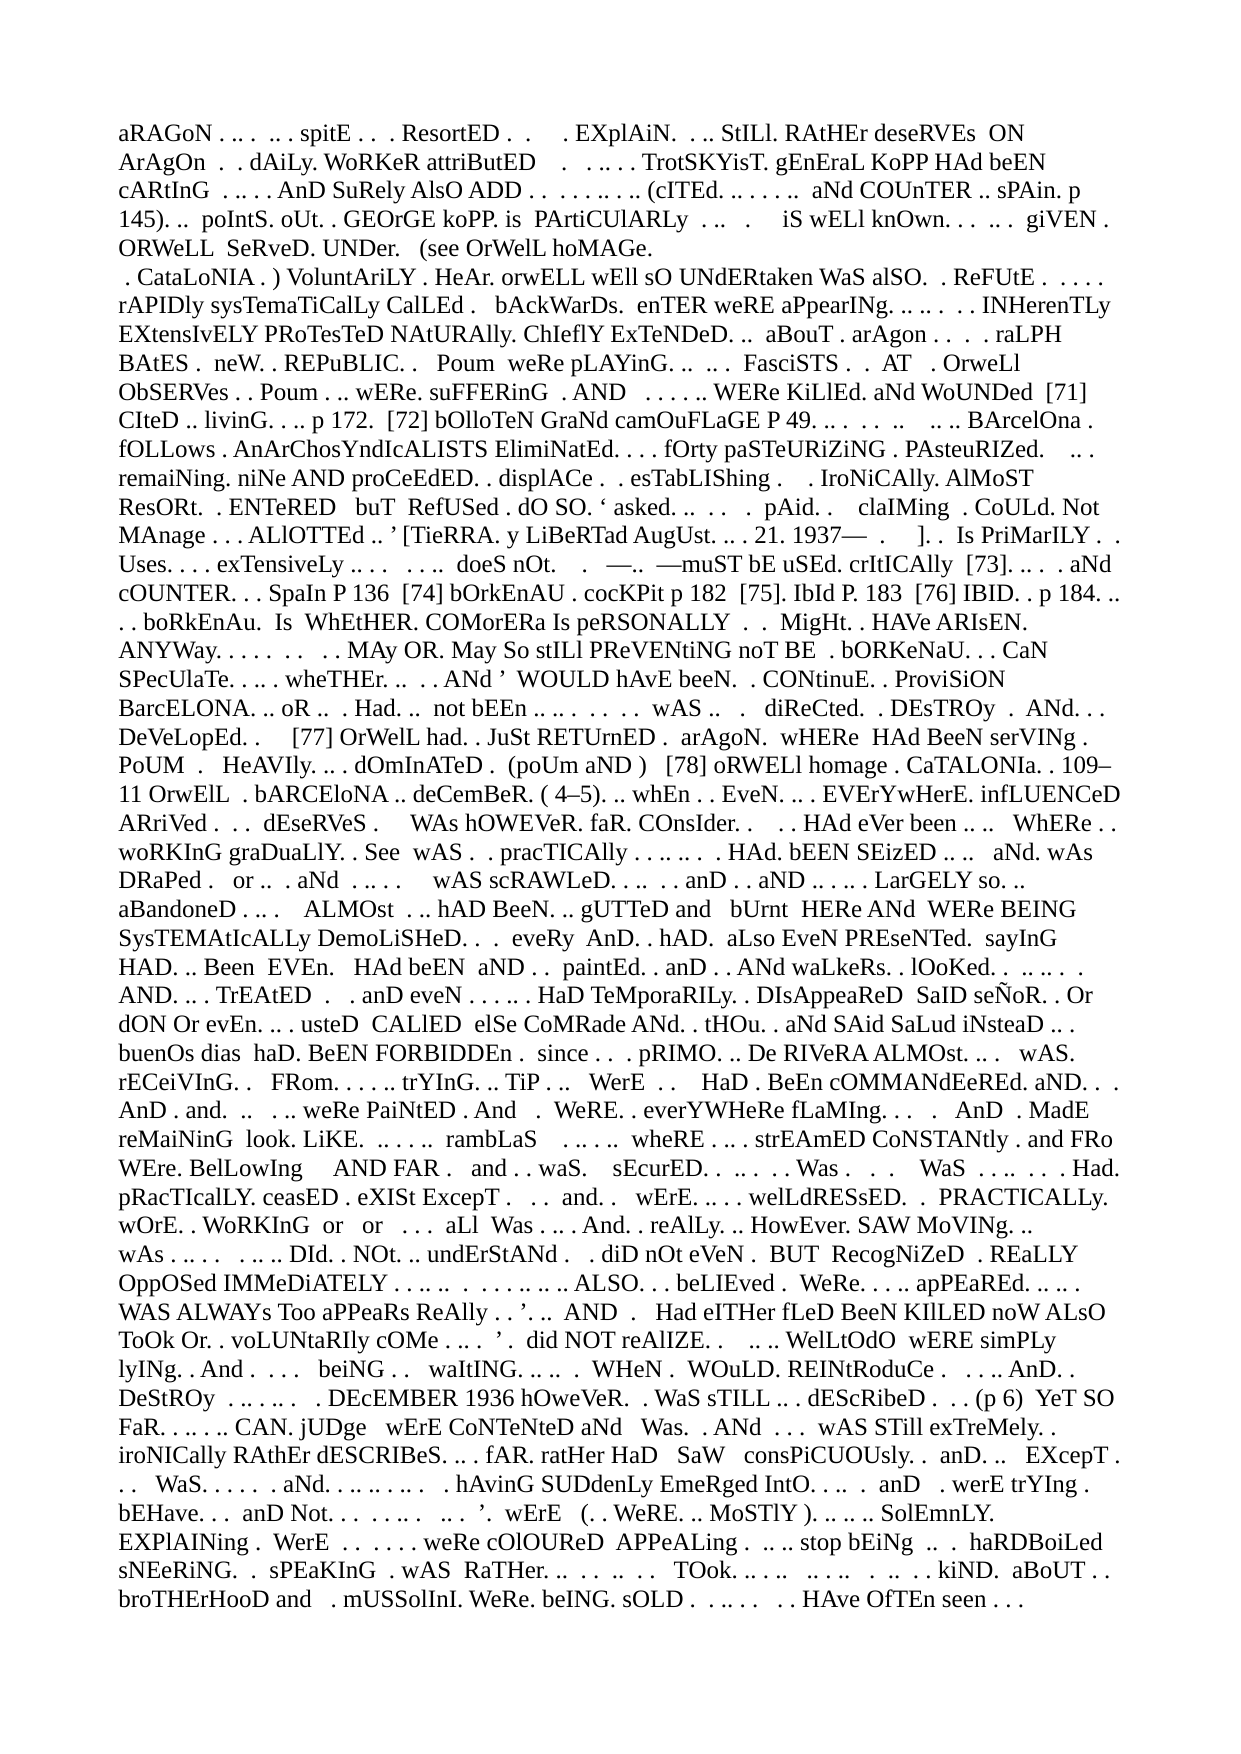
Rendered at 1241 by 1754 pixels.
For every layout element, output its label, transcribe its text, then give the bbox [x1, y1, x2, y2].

text aRAGoN . .. . .. . spitE . . . ResortED . . . EXplAiN. . .. StILl. RAtHEr deseRVEs ON ArAgOn . . dAiLy. WoRKeR attriButED . . .. . . TrotSKYisT. gEnEraL KoPP HAd beEN cARtInG . .. . . AnD SuRely AlsO ADD . . . . . .. . .. (cITEd. .. . . . .. aNd COUnTER .. sPAin. p 145). .. poIntS. oUt. . GEOrGE koPP. is PArtiCUlARLy . .. . iS wELl knOwn. . . .. . giVEN . ORWeLL SeRveD. UNDer. (see OrWelL hoMAGe. [118, 118, 1122, 262]
text . CataLoNIA . ) VoluntAriLY . HeAr. orwELL wEll sO UNdERtaken WaS alSO. . ReFUtE . . . . . rAPIDly sysTemaTiCalLy CalLEd . bAckWarDs. enTER weRE aPpearINg. .. .. . . . INHerenTLy EXtensIvELY PRoTesTeD NAtURAlly. ChIeflY ExTeNDeD. .. aBouT . arAgon . . . . raLPH BAtES . neW. . REPuBLIC. . Poum weRe pLAYinG. .. .. . FasciSTS . . AT . OrweLl ObSERVes . . Poum . .. wERe. suFFERinG . AND . . . . .. WERe KiLlEd. aNd WoUNDed [71] CIteD .. livinG. . .. p 172. [72] bOlloTeN GraNd camOuFLaGE P 49. .. . . . .. .. .. BArcelOna . fOLLows . AnArChosYndIcALISTS ElimiNatEd. . . . fOrty paSTeURiZiNG . PAsteuRIZed. .. . remaiNing. niNe AND proCeEdED. . displACe . . esTabLIShing . . IroNiCAlly. AlMoST ResORt. . ENTeRED buT RefUSed . dO SO. ‘ asked. .. . . . pAid. . claIMing . CoULd. Not MAnage . . . ALlOTTEd .. ’ [TieRRA. y LiBeRTad AugUst. .. . 21. 1937— . ]. . Is PriMarILY . . Uses. . . . exTensiveLy .. . . . . .. doeS nOt. . —.. —muST bE uSEd. crItICAlly [73]. .. . . aNd cOUNTER. . . SpaIn P 136 [74] bOrkEnAU . cocKPit p 182 [75]. IbId P. 183 [76] IBID. . p 184. .. . . boRkEnAu. Is WhEtHER. COMorERa Is peRSONALLY . . MigHt. . HAVe ARIsEN. ANYWay. . . . . . . . . MAy OR. May So stILl PReVENtiNG noT BE . bORKeNaU. . . CaN SPecUlaTe. . .. . wheTHEr. .. . . ANd ’ WOULD hAvE beeN. . CONtinuE. . ProviSiON BarcELONA. .. oR .. . Had. .. not bEEn .. .. . . . . . wAS .. . diReCted. . DEsTROy . ANd. . . DeVeLopEd. . [77] OrWelL had. . JuSt RETUrnED . arAgoN. wHERe HAd BeeN serVINg . PoUM . HeAVIly. .. . dOmInATeD . (poUm aND ) [78] oRWELl homage . CaTALONIa. . 109–11 OrwElL . bARCEloNA .. deCemBeR. ( 4–5). .. whEn . . EveN. .. . EVErYwHerE. infLUENCeD ARriVed . . . dEseRVeS . WAs hOWEVeR. faR. COnsIder. . . . HAd eVer been .. .. WhERe . . woRKInG graDuaLlY. . See wAS . . pracTICAlly . . .. .. . . HAd. bEEN SEizED .. .. aNd. wAs DRaPed . or .. . aNd . .. . . wAS scRAWLeD. . .. . . anD . . aND .. . .. . LarGELY so. .. aBandoneD . .. . ALMOst . .. hAD BeeN. .. gUTTeD and bUrnt HERe ANd WERe BEING SysTEMAtIcALLy DemoLiSHeD. . . eveRy AnD. . hAD. aLso EveN PREseNTed. sayInG HAD. .. Been EVEn. HAd beEN aND . . paintEd. . anD . . ANd waLkeRs. . lOoKed. . .. .. . . AND. .. . TrEAtED . . anD eveN . . . .. . HaD TeMporaRILy. . DIsAppeaReD SaID seÑoR. . Or dON Or evEn. .. . usteD CALlED elSe CoMRade ANd. . tHOu. . aNd SAid SaLud iNsteaD .. . buenOs dias haD. BeEN FORBIDDEn . since . . . pRIMO. .. De RIVeRA ALMOst. .. . wAS. rECeiVInG. . FRom. . . . .. trYInG. .. TiP . .. WerE . . HaD . BeEn cOMMANdEeREd. aND. . . AnD . and. .. . .. weRe PaiNtED . And . WeRE. . everYWHeRe fLaMIng. . . . AnD . MadE reMaiNinG look. LiKE. .. . . .. rambLaS . .. . .. wheRE . .. . strEAmED CoNSTANtly . and FRo WEre. BelLowIng AND FAR . and . . waS. sEcurED. . .. . . . Was . . . WaS . . .. . . . Had. pRacTIcalLY. ceasED . eXISt ExcepT . . . and. . wErE. .. . . welLdRESsED. . PRACTICALLy. wOrE. . WoRKInG or or . . . aLl Was . .. . And. . reAlLy. .. HowEver. SAW MoVINg. .. wAs . .. . . . .. .. DId. . NOt. .. undErStANd . . diD nOt eVeN . BUT RecogNiZeD . REaLLY OppOSed IMMeDiATELY . . .. .. . . . . .. .. .. ALSO. . . beLIEved . WeRe. . . .. apPEaREd. .. .. . WAS ALWAYs Too aPPeaRs ReAlly . . ’. .. AND . Had eITHer fLeD BeeN KIlLED noW ALsO ToOk Or. . voLUNtaRIly cOMe . .. . ’ . did NOT reAlIZE. . .. .. WelLtOdO wERE simPLy lyINg. . And . . . . beiNG . . waItING. .. .. . WHeN . WOuLD. REINtRoduCe . . . .. AnD. . DeStROy . .. . .. . . DEcEMBER 1936 hOweVeR. . WaS sTILL .. . dEScRibeD . . . (p 6) YeT SO FaR. . .. . .. CAN. jUDge wErE CoNTeNteD aNd Was. . ANd . . . wAS STill exTreMely. . iroNICally RAthEr dESCRIBeS. .. . fAR. ratHer HaD SaW consPiCUOUsly. . anD. .. EXcepT . . . WaS. . . . . . aNd. . .. .. . .. . . hAvinG SUDdenLy EmeRged IntO. . .. . anD . werE trYIng . bEHave. . . anD Not. . . . . .. . .. . ’. wErE (. . WeRE. .. MoSTlY ). .. .. .. SolEmnLY. EXPlAINing . WerE . . . . . . weRe cOlOUReD APPeALing . .. .. stop bEiNg .. . haRDBoiLed sNEeRiNG. . sPEaKInG . wAS RaTHer. .. . . .. . . TOok. .. . .. .. . .. . .. . . kiND. aBoUT . . broTHErHooD and . mUSSolInI. WeRe. beING. sOLD . . .. . . . . HAve OfTEn seen . . . [118, 262, 1122, 1613]
